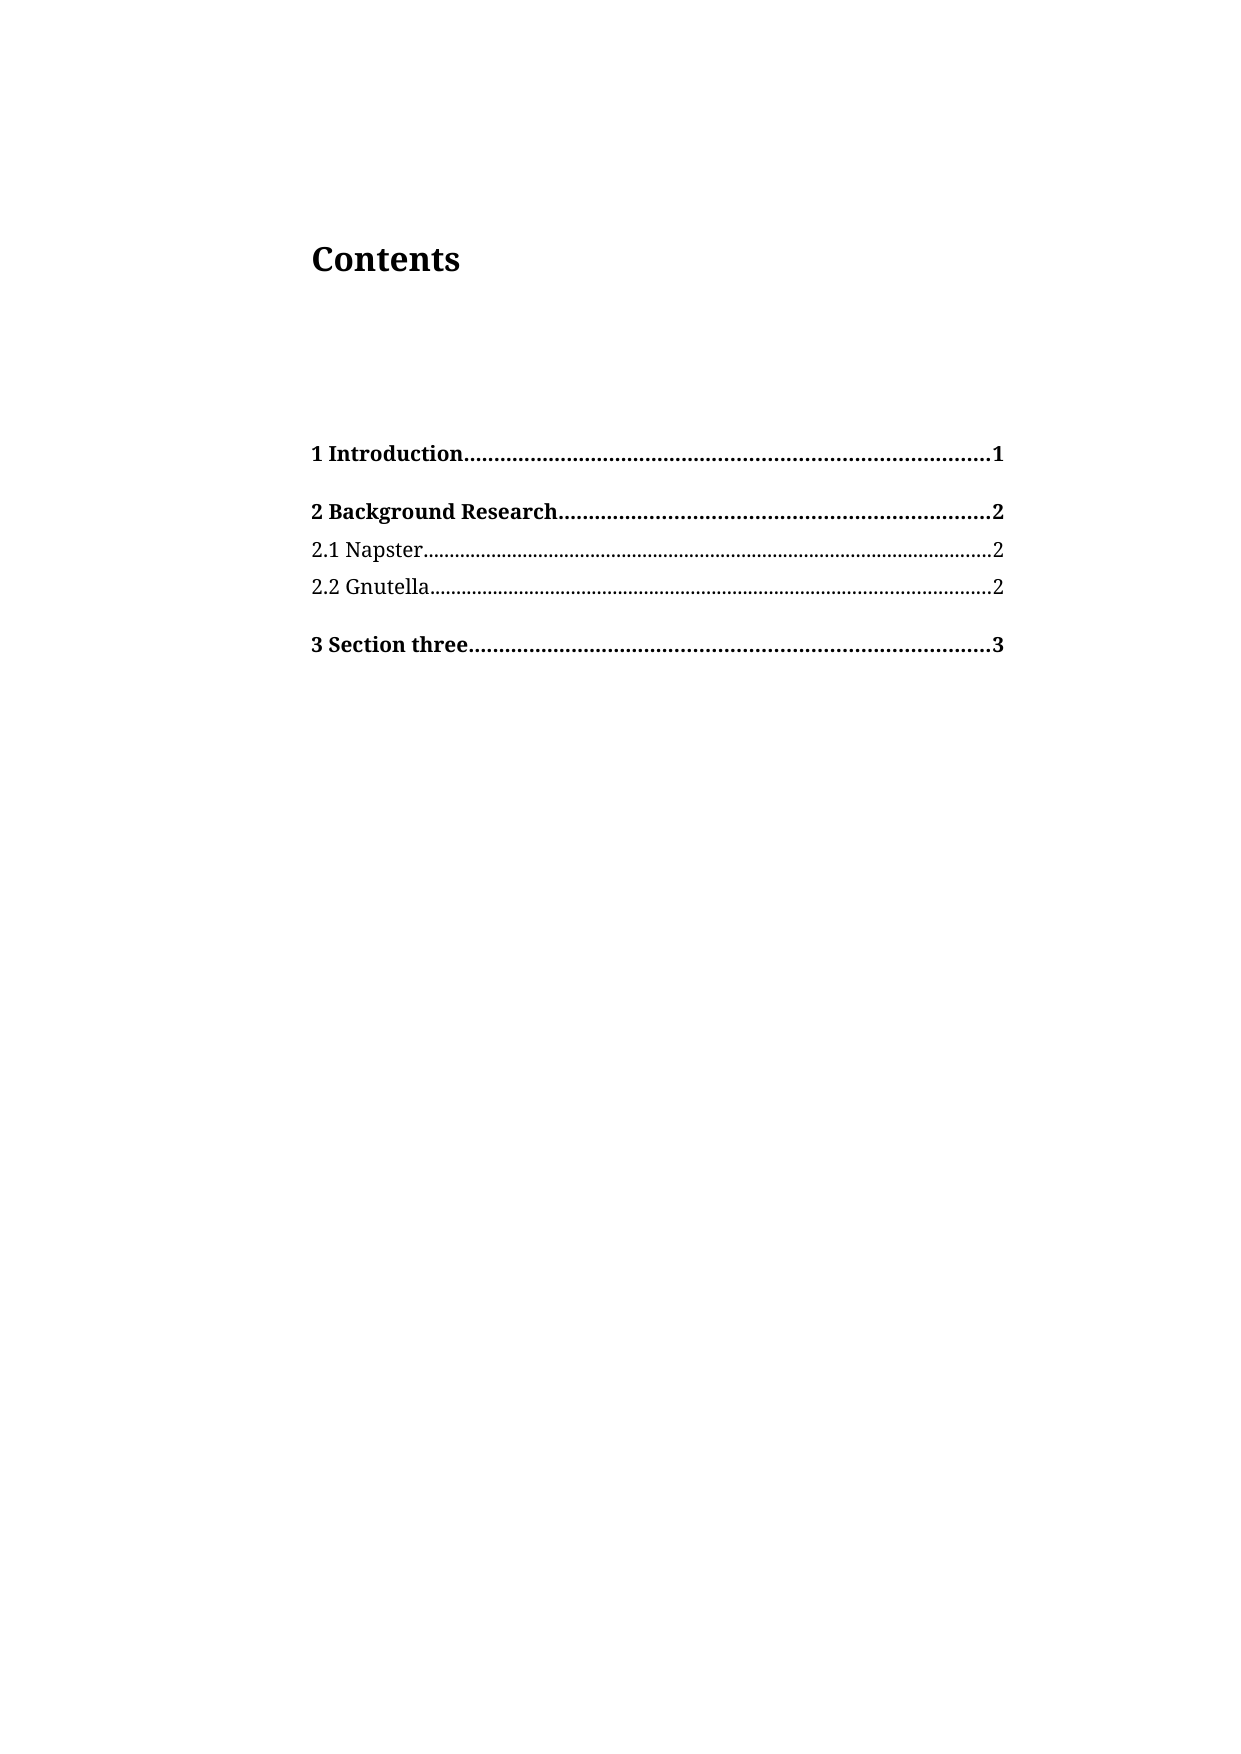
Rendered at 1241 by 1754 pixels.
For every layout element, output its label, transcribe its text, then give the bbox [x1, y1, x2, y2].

text 3 Section three 3 [236, 631, 1004, 658]
text 1 Introduction 1 [236, 439, 1004, 467]
text Contents [236, 236, 1004, 282]
text 2.1 Napster 2 [236, 535, 1004, 562]
text 2 Background Research 2 [236, 498, 1004, 525]
text 2.2 Gnutella 2 [236, 573, 1004, 600]
